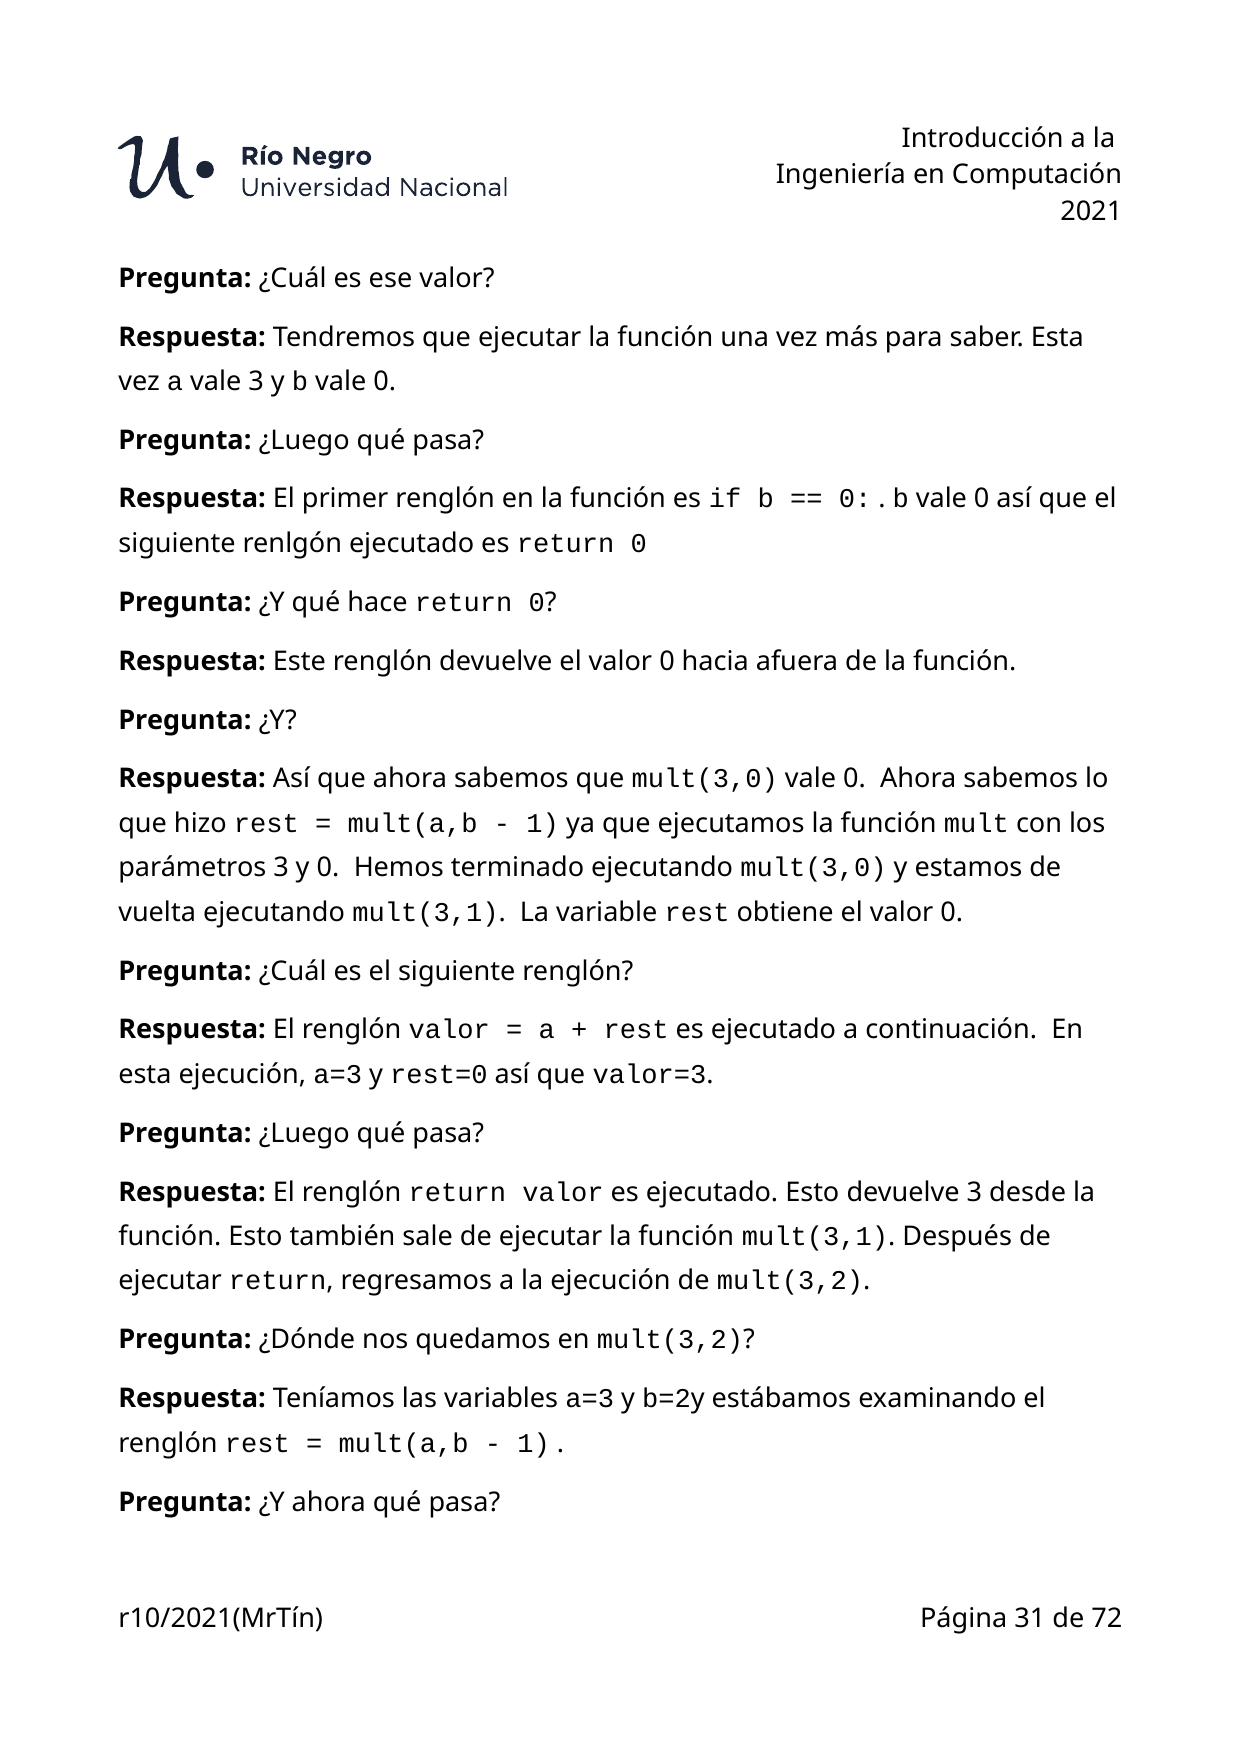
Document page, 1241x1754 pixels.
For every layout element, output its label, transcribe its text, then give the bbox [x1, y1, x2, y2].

text Pregunta: ¿Cuál es ese valor? [118, 258, 1122, 295]
text Pregunta: ¿Luego qué pasa? [118, 420, 1122, 457]
text Pregunta: ¿Y ahora qué pasa? [118, 1482, 1122, 1519]
text Respuesta: Este renglón devuelve el valor 0 hacia afuera de la función. [118, 641, 1122, 678]
text Pregunta: ¿Cuál es el siguiente renglón? [118, 951, 1122, 988]
text Pregunta: ¿Dónde nos quedamos en mult(3,2)? [118, 1320, 1122, 1357]
text Respuesta: El renglón return valor es ejecutado. Esto devuelve 3 desde la función. Esto también sale de ejecutar la función mult(3,1). Después de ejecutar return, regresamos a la ejecución de mult(3,2). [118, 1172, 1122, 1298]
text Pregunta: ¿Y qué hace return 0? [118, 582, 1122, 619]
text Respuesta: Así que ahora sabemos que mult(3,0) vale 0. Ahora sabemos lo que hizo rest = mult(a,b - 1) ya que ejecutamos la función mult con los parámetros 3 y 0. Hemos terminado ejecutando mult(3,0) y estamos de vuelta ejecutando mult(3,1). La variable rest obtiene el valor 0. [118, 759, 1122, 929]
text Respuesta: Teníamos las variables a=3 y b=2y estábamos examinando el renglón rest = mult(a,b - 1) . [118, 1379, 1122, 1460]
text Pregunta: ¿Luego qué pasa? [118, 1113, 1122, 1150]
text Respuesta: El renglón valor = a + rest es ejecutado a continuación. En esta ejecución, a=3 y rest=0 así que valor=3. [118, 1010, 1122, 1091]
text Pregunta: ¿Y? [118, 700, 1122, 737]
text Respuesta: Tendremos que ejecutar la función una vez más para saber. Esta vez a vale 3 y b vale 0. [118, 317, 1122, 398]
text Respuesta: El primer renglón en la función es if b == 0: . b vale 0 así que el siguiente renlgón ejecutado es return 0 [118, 479, 1122, 560]
